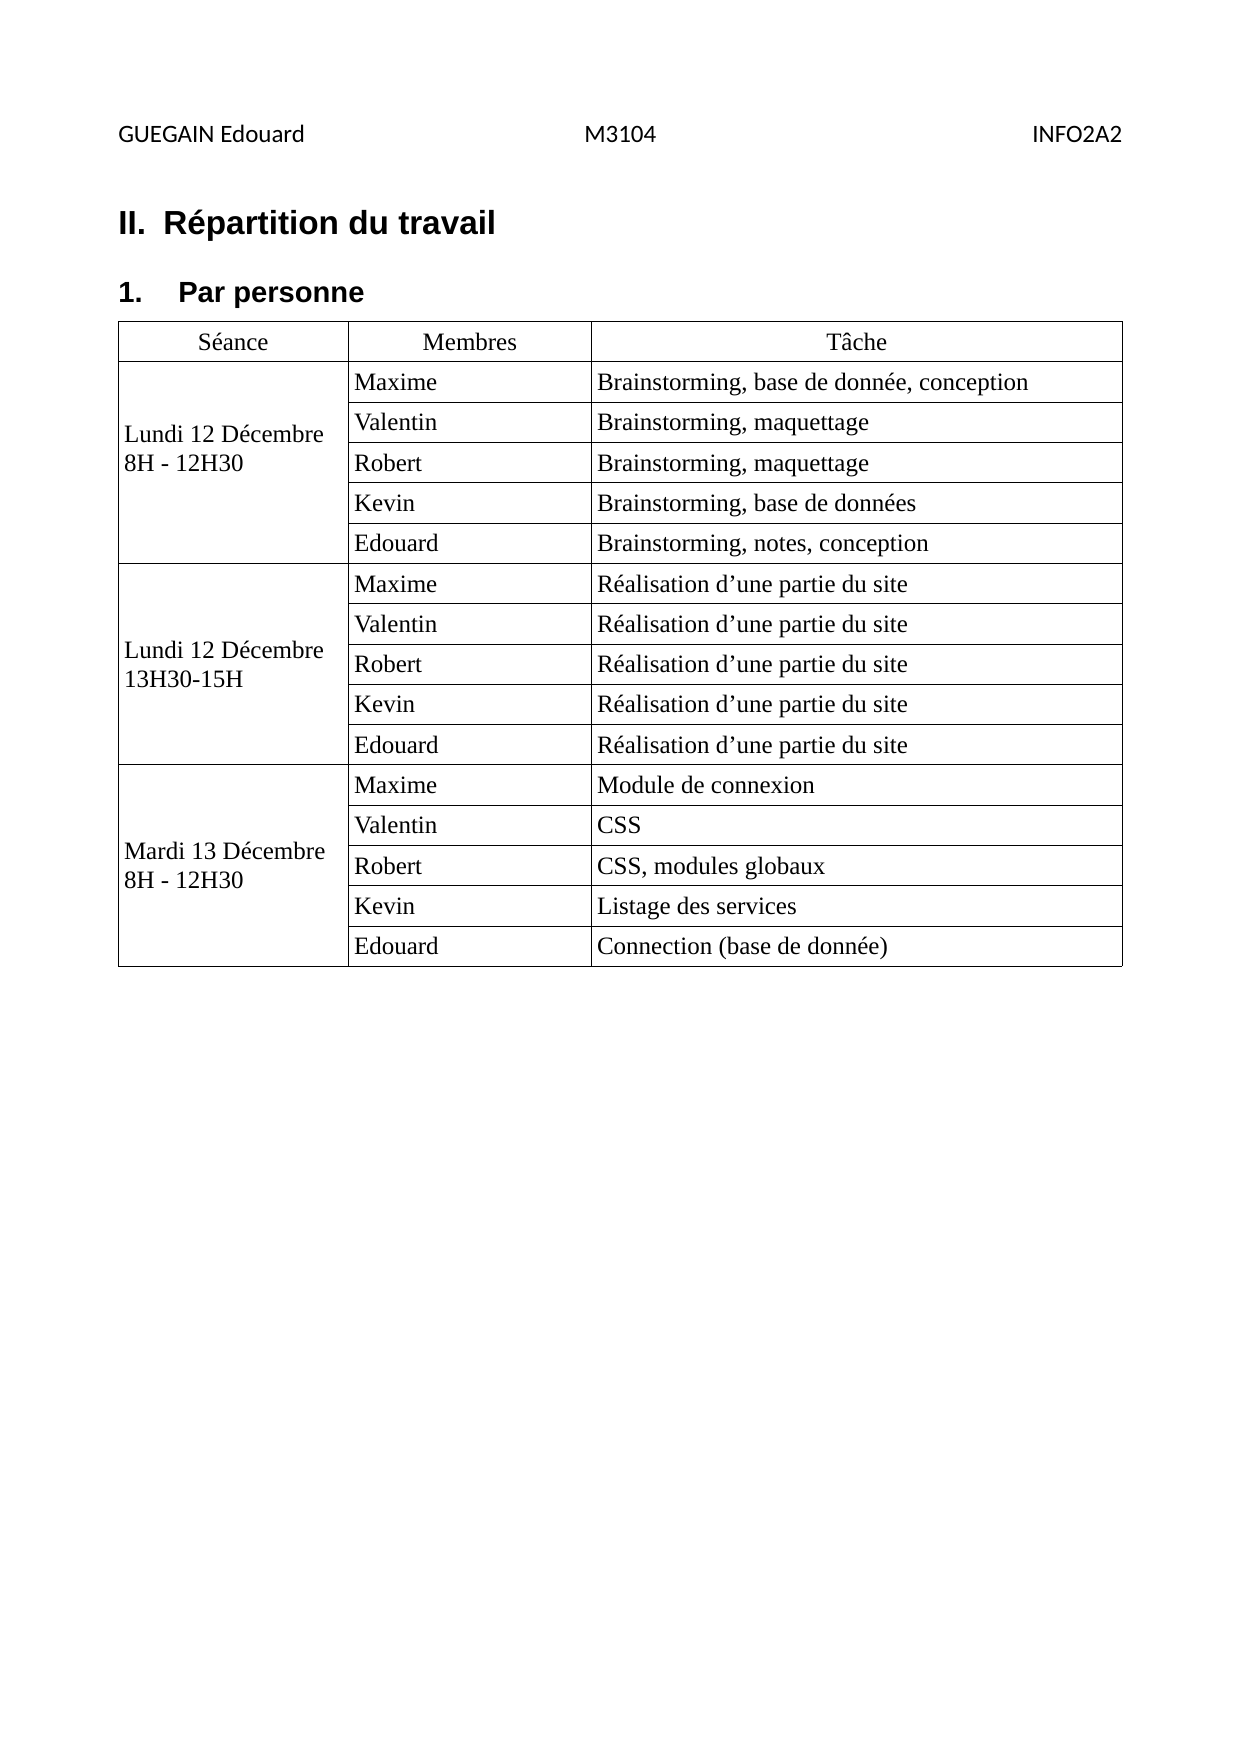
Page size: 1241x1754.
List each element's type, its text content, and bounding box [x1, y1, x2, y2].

table_cell Maxime [349, 362, 591, 402]
table_cell Réalisation d’une partie du site [592, 604, 1122, 643]
table_cell Mardi 13 Décembre 8H - 12H30 [119, 765, 348, 966]
table_cell Robert [349, 846, 591, 885]
table_cell Brainstorming, notes, conception [592, 524, 1122, 563]
table_cell Brainstorming, base de donnée, conception [592, 362, 1122, 402]
table_cell Lundi 12 Décembre 8H - 12H30 [119, 362, 348, 563]
table_cell Valentin [349, 403, 591, 442]
table_cell CSS [592, 806, 1122, 845]
table_cell Valentin [349, 806, 591, 845]
table_cell Robert [349, 443, 591, 482]
table_cell Réalisation d’une partie du site [592, 725, 1122, 764]
table_cell Listage des services [592, 886, 1122, 926]
table_cell Valentin [349, 604, 591, 643]
table_cell Kevin [349, 685, 591, 724]
subtitle Par personne [118, 275, 1122, 308]
table_header Tâche [592, 322, 1122, 361]
table_cell CSS, modules globaux [592, 846, 1122, 885]
table_cell Réalisation d’une partie du site [592, 685, 1122, 724]
table_cell Module de connexion [592, 765, 1122, 805]
table_cell Kevin [349, 483, 591, 522]
table_cell Brainstorming, maquettage [592, 443, 1122, 482]
table_header Membres [349, 322, 591, 361]
table_cell Maxime [349, 765, 591, 805]
table_cell Réalisation d’une partie du site [592, 564, 1122, 603]
table_cell Kevin [349, 886, 591, 926]
table_cell Edouard [349, 725, 591, 764]
table_header Séance [119, 322, 348, 361]
table_cell Réalisation d’une partie du site [592, 645, 1122, 684]
table_cell Brainstorming, maquettage [592, 403, 1122, 442]
table_cell Lundi 12 Décembre 13H30-15H [119, 564, 348, 764]
table_cell Maxime [349, 564, 591, 603]
table_cell Edouard [349, 927, 591, 966]
table_cell Brainstorming, base de données [592, 483, 1122, 522]
table_cell Robert [349, 645, 591, 684]
table_cell Edouard [349, 524, 591, 563]
subtitle Répartition du travail [118, 203, 1122, 242]
table_cell Connection (base de donnée) [592, 927, 1122, 966]
